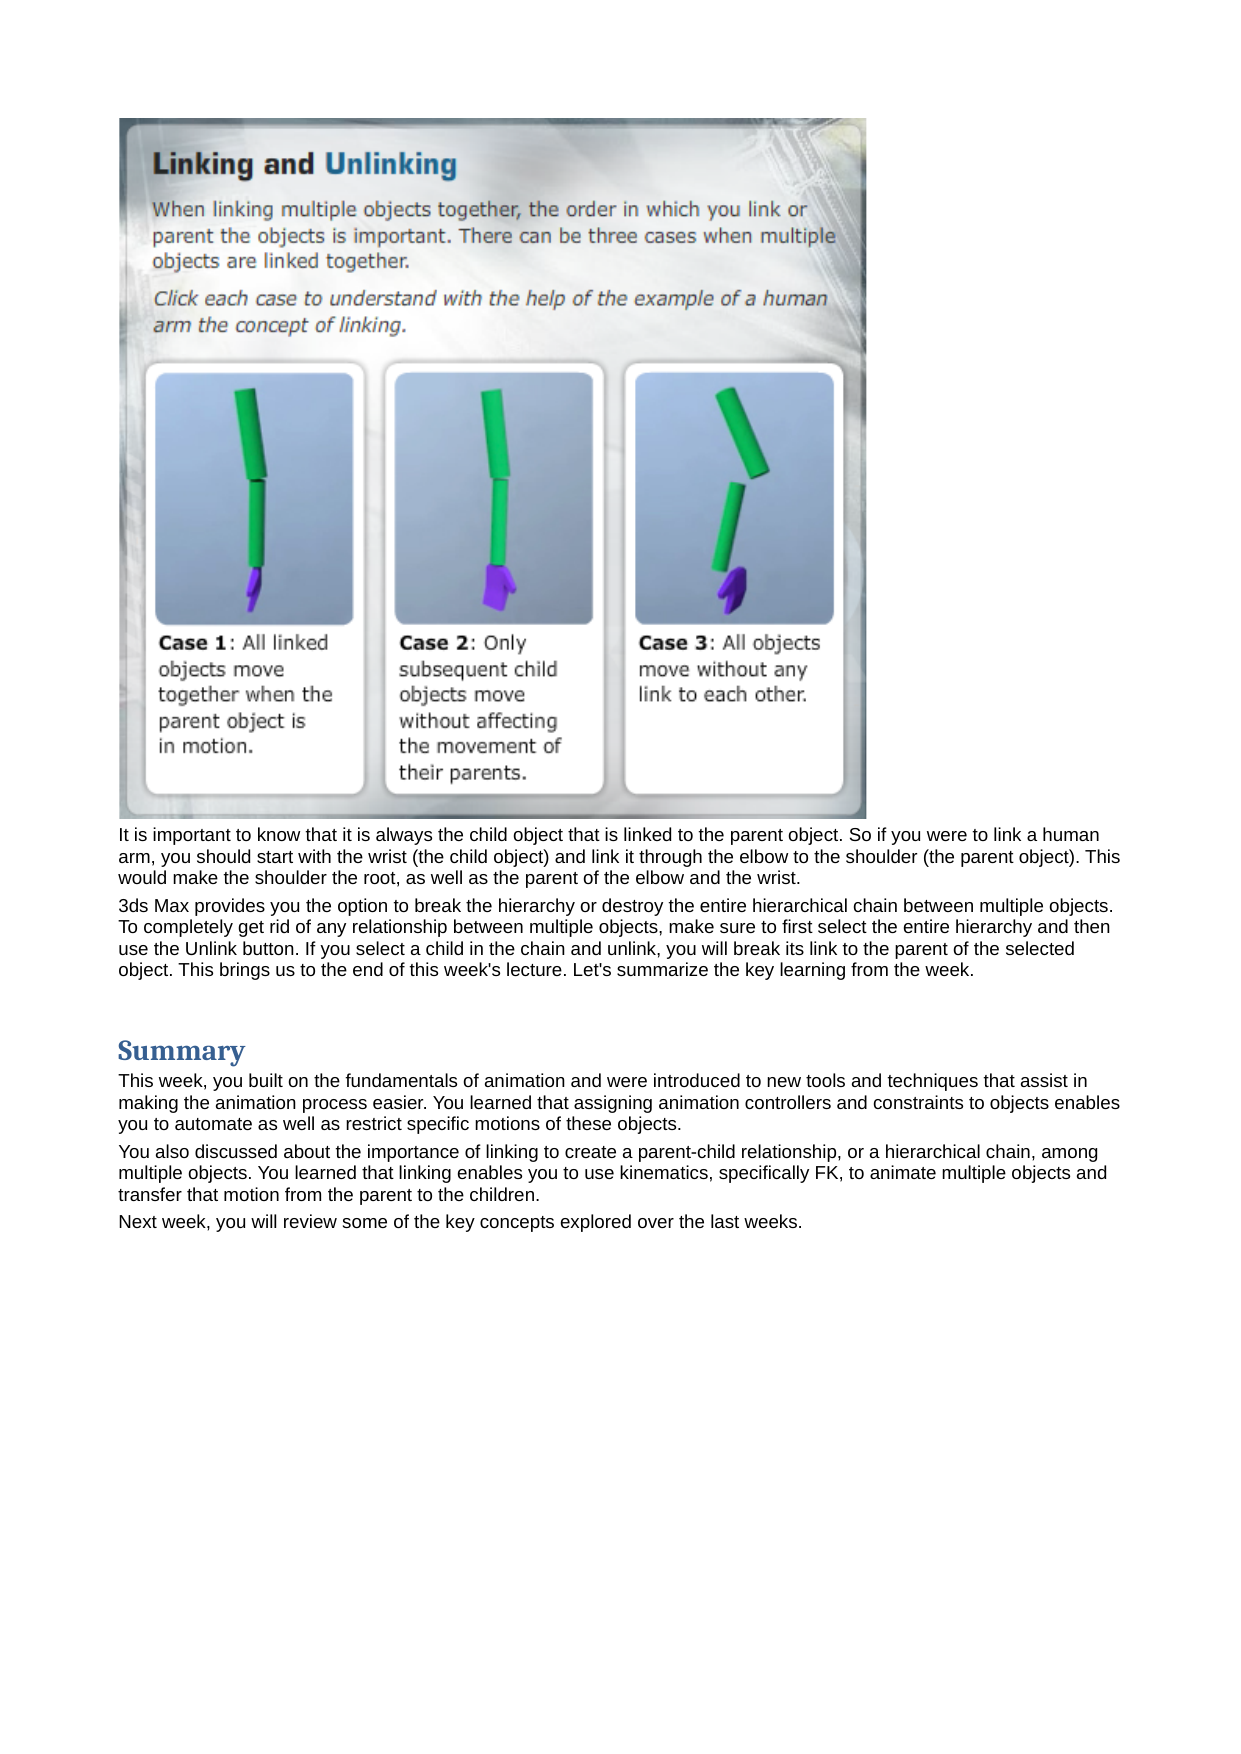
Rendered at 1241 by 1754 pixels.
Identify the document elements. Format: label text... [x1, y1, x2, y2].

text It is important to know that it is always the child object that is linked to the parent object. So if you were to link a human arm, you should start with the wrist (the child object) and link it through the elbow to the shoulder (the parent object). This would make the shoulder the root, as well as the parent of the elbow and the wrist. [118, 824, 1122, 889]
text 3ds Max provides you the option to break the hierarchy or destroy the entire hierarchical chain between multiple objects. To completely get rid of any relationship between multiple objects, make sure to first select the entire hierarchy and then use the Unlink button. If you select a child in the chain and unlink, you will break its link to the parent of the selected object. This brings us to the end of this week's lecture. Let's summarize the key learning from the week. [118, 894, 1122, 981]
text Next week, you will review some of the key concepts explored over the last weeks. [118, 1211, 1122, 1233]
picture [118, 118, 867, 819]
text This week, you built on the fundamentals of animation and were introduced to new tools and techniques that assist in making the animation process easier. You learned that assigning animation controllers and constraints to objects enables you to automate as well as restrict specific motions of these objects. [118, 1070, 1122, 1135]
subtitle Summary [118, 1034, 1122, 1067]
text You also discussed about the importance of linking to create a parent-child relationship, or a hierarchical chain, among multiple objects. You learned that linking enables you to use kinematics, specifically FK, to animate multiple objects and transfer that motion from the parent to the children. [118, 1141, 1122, 1205]
